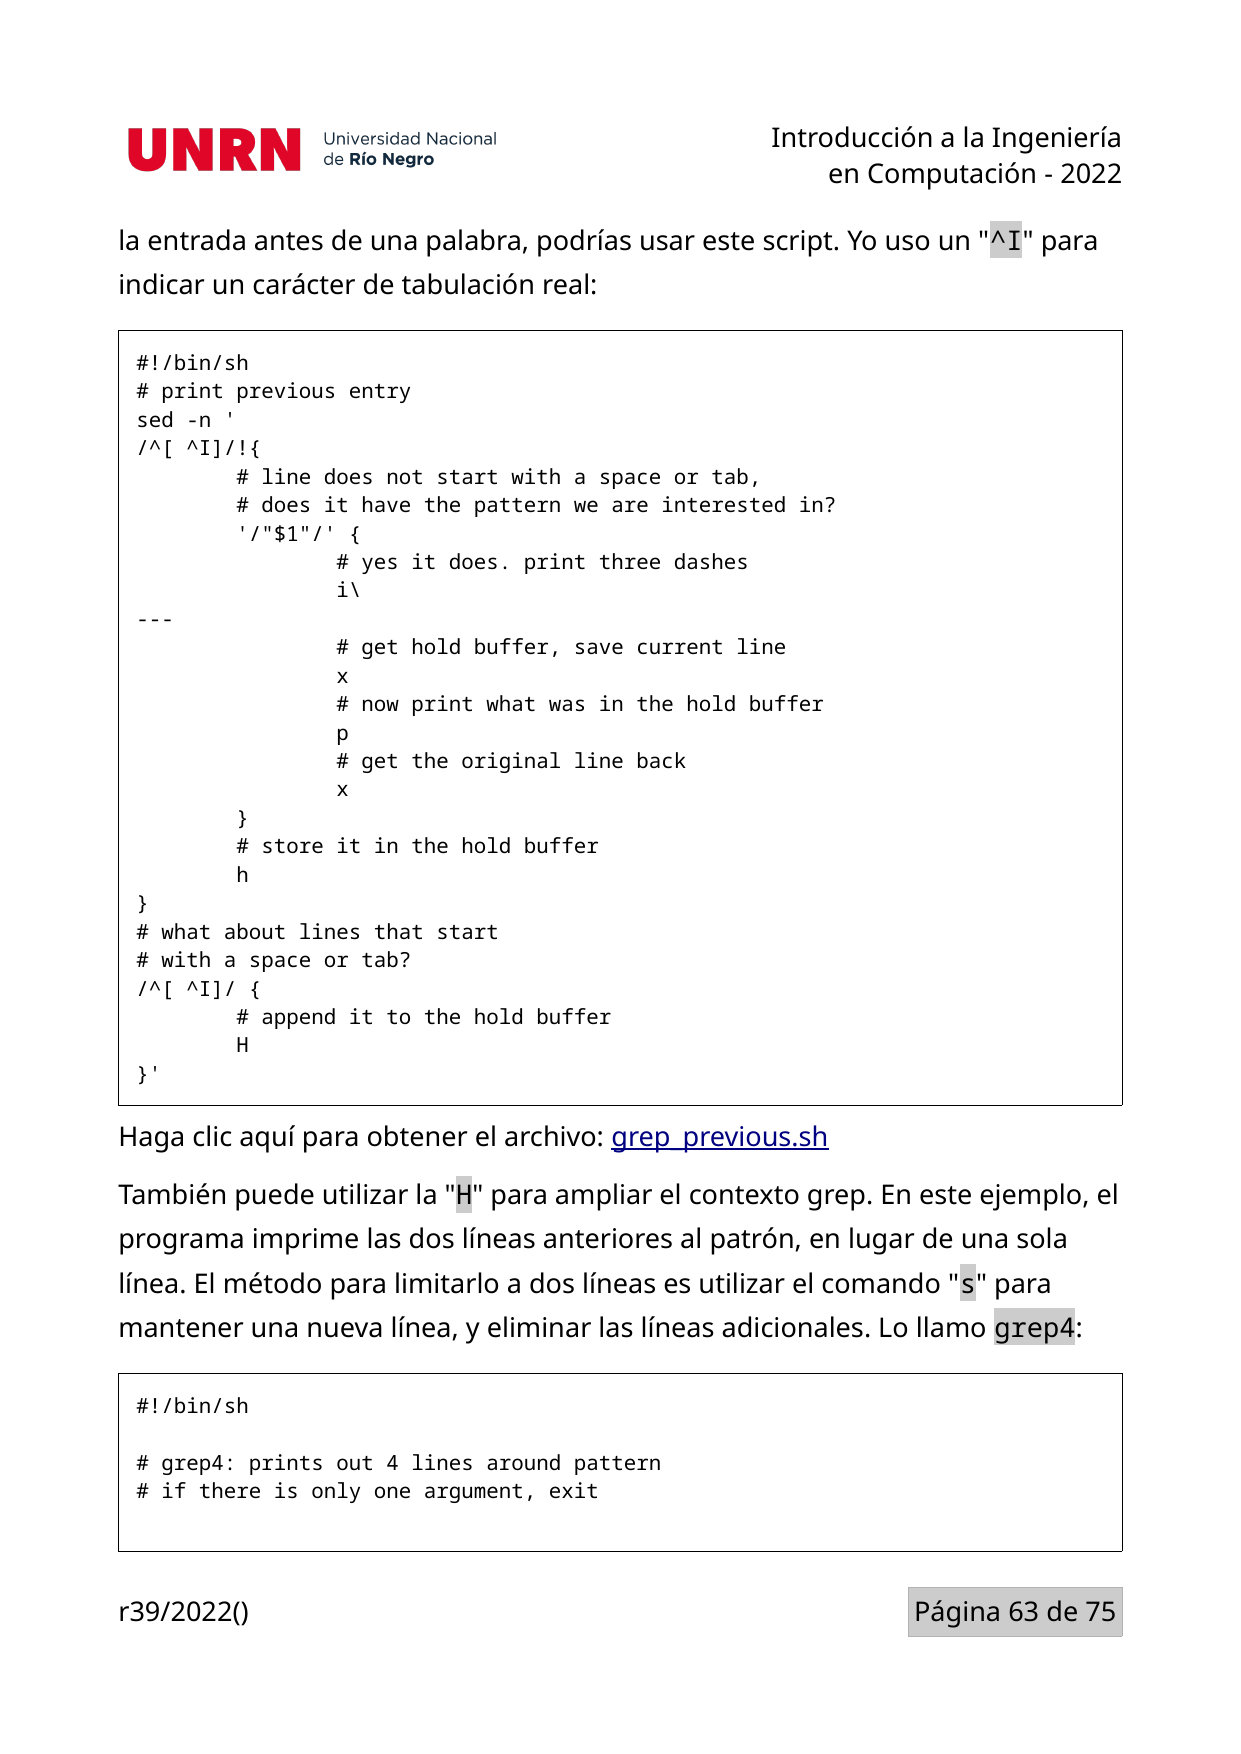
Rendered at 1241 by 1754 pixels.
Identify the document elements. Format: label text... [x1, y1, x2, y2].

text i\ [364, 558, 370, 567]
text x [464, 758, 470, 767]
text x [364, 757, 370, 767]
text }' [119, 1041, 1122, 1105]
text # get the original line back [119, 728, 1122, 757]
text i\ [119, 558, 1122, 586]
text También puede utilizar la "H" para ampliar el contexto grep. En este ejemplo, el programa imprime las dos líneas anteriores al patrón, en lugar de una sola línea. El método para limitarlo a dos líneas es utilizar el comando "s" para mantener una nueva línea, y eliminar las líneas adicionales. Lo llamo grep4: [118, 1176, 1122, 1345]
text x [601, 643, 607, 652]
text x [651, 643, 657, 653]
picture [118, 118, 505, 180]
text x [119, 643, 1122, 671]
text # does it have the pattern we are interested in? [119, 472, 1122, 501]
text x [639, 758, 645, 767]
text x [476, 644, 482, 653]
text x [451, 643, 457, 653]
text # get hold buffer, save current line [119, 614, 1122, 643]
text # with a space or tab? [119, 927, 1122, 956]
text x [426, 644, 432, 653]
text # line does not start with a space or tab, [119, 444, 1122, 472]
text #!/bin/sh [119, 331, 1122, 359]
text i\ [464, 559, 470, 568]
text # if there is only one argument, exit [119, 1458, 1122, 1504]
text } [119, 871, 1122, 899]
text i\ [676, 558, 682, 568]
text x [364, 643, 370, 653]
text # what about lines that start [119, 899, 1122, 927]
text p [119, 700, 1122, 728]
text la entrada antes de una palabra, podrías usar este script. Yo uso un "^I" para indicar un carácter de tabulación real: [118, 221, 1122, 302]
text h [119, 842, 1122, 871]
text /^[ ^I]/!{ [119, 416, 1122, 444]
text # grep4: prints out 4 lines around pattern [119, 1430, 1122, 1458]
text # now print what was in the hold buffer [119, 671, 1122, 700]
text x [489, 643, 495, 653]
text i\ [451, 558, 457, 568]
text Haga clic aquí para obtener el archivo: grep_previous.sh [118, 1117, 1122, 1154]
text --- [119, 586, 1122, 614]
text # append it to the hold buffer [119, 984, 1122, 1013]
text # store it in the hold buffer [119, 814, 1122, 842]
text /^[ ^I]/ { [119, 956, 1122, 984]
text } [119, 785, 1122, 814]
text # print previous entry [119, 359, 1122, 387]
text H [119, 1013, 1122, 1041]
text # yes it does. print three dashes [119, 529, 1122, 558]
text sed -n ' [119, 387, 1122, 416]
text #!/bin/sh [119, 1374, 1122, 1419]
text x [119, 757, 1122, 785]
text x [501, 757, 507, 767]
text '/"$1"/' { [119, 501, 1122, 529]
